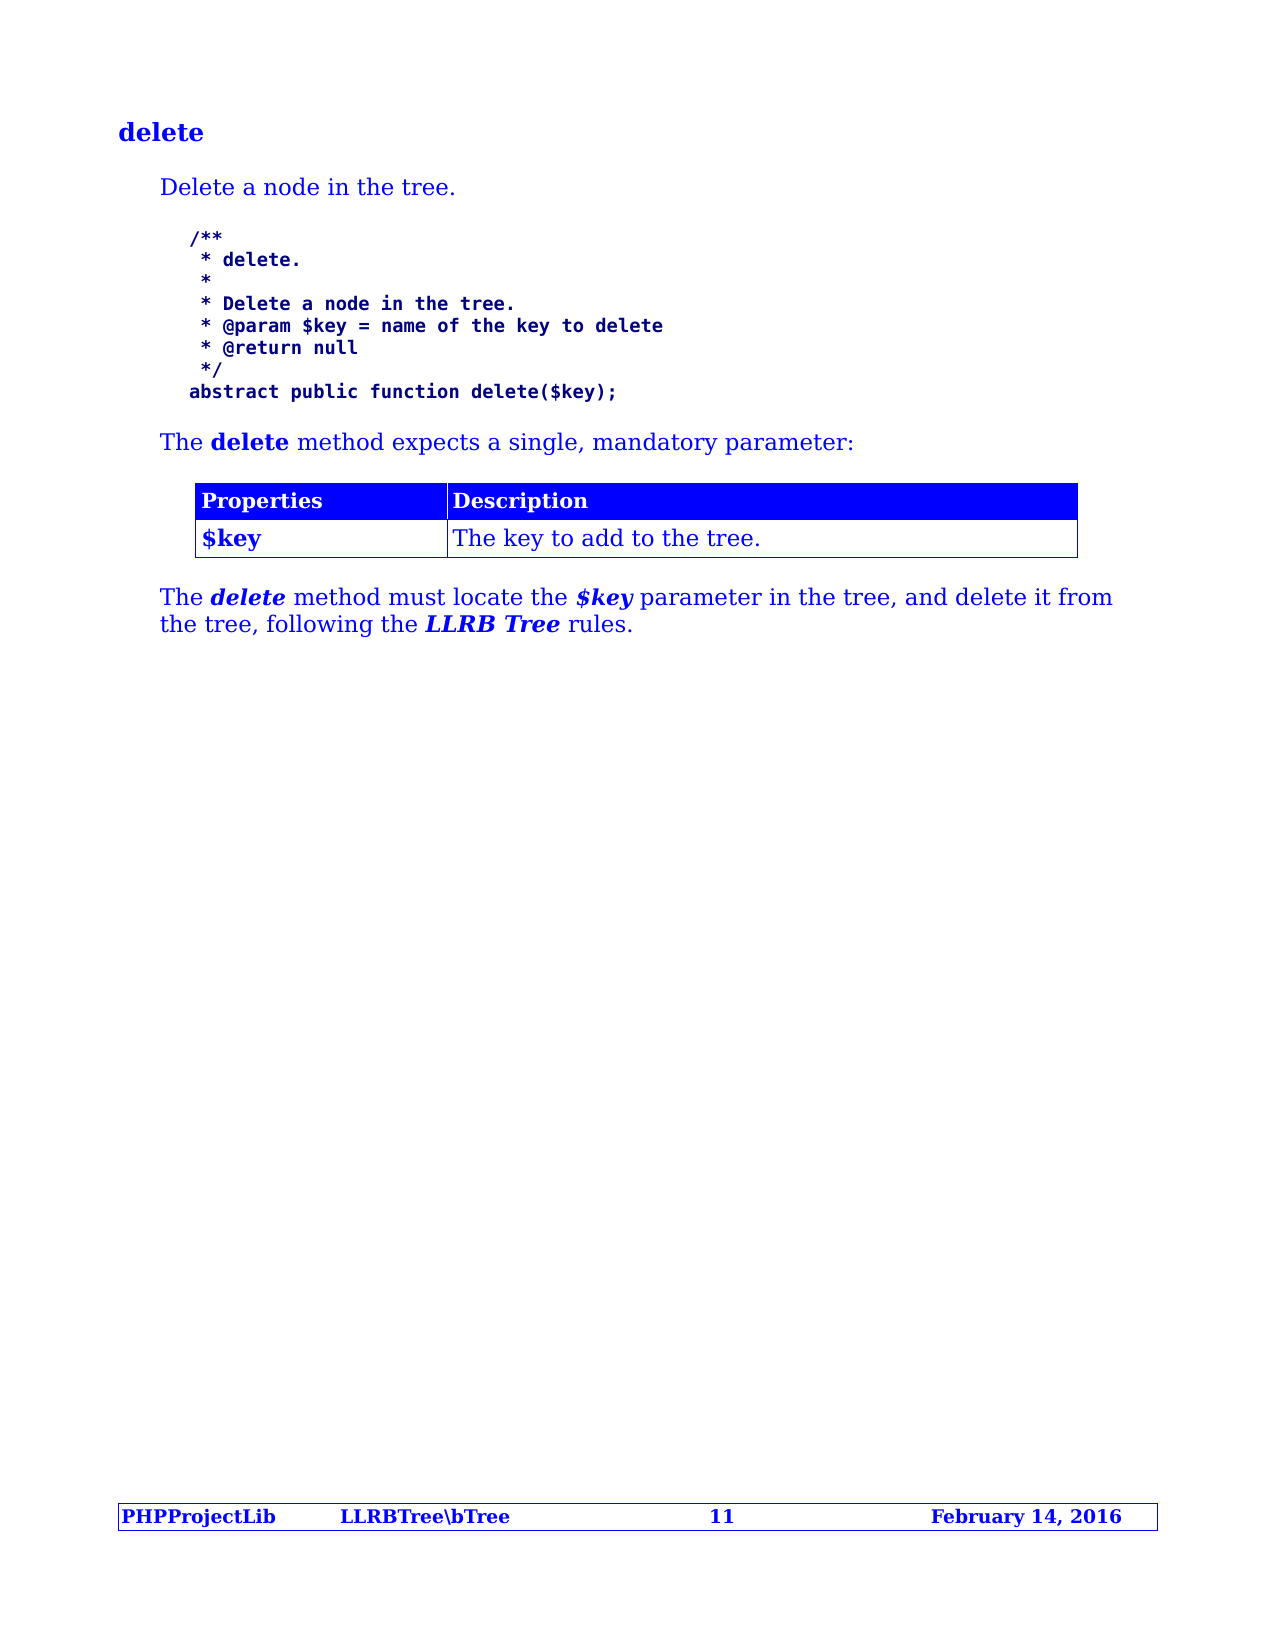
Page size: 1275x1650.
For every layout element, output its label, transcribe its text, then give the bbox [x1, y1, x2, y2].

list * @param $key = name of the key to delete [189, 315, 1157, 337]
list */ [189, 359, 1157, 381]
table_header Properties [196, 484, 447, 519]
list /** [189, 227, 1157, 249]
text Delete a node in the tree. [159, 174, 1157, 201]
title delete [118, 118, 1157, 147]
text The delete method expects a single, mandatory parameter: [159, 429, 1157, 456]
list * delete. [189, 249, 1157, 271]
text The delete method must locate the $key parameter in the tree, and delete it from the tree, following the LLRB Tree rules. [159, 584, 1157, 638]
list * Delete a node in the tree. [189, 293, 1157, 315]
list * [189, 271, 1157, 293]
table_header Description [448, 484, 1077, 519]
list * @return null [189, 337, 1157, 359]
table_cell $key [196, 520, 447, 557]
list abstract public function delete($key); [189, 381, 1157, 402]
table_cell The key to add to the tree. [448, 520, 1077, 557]
